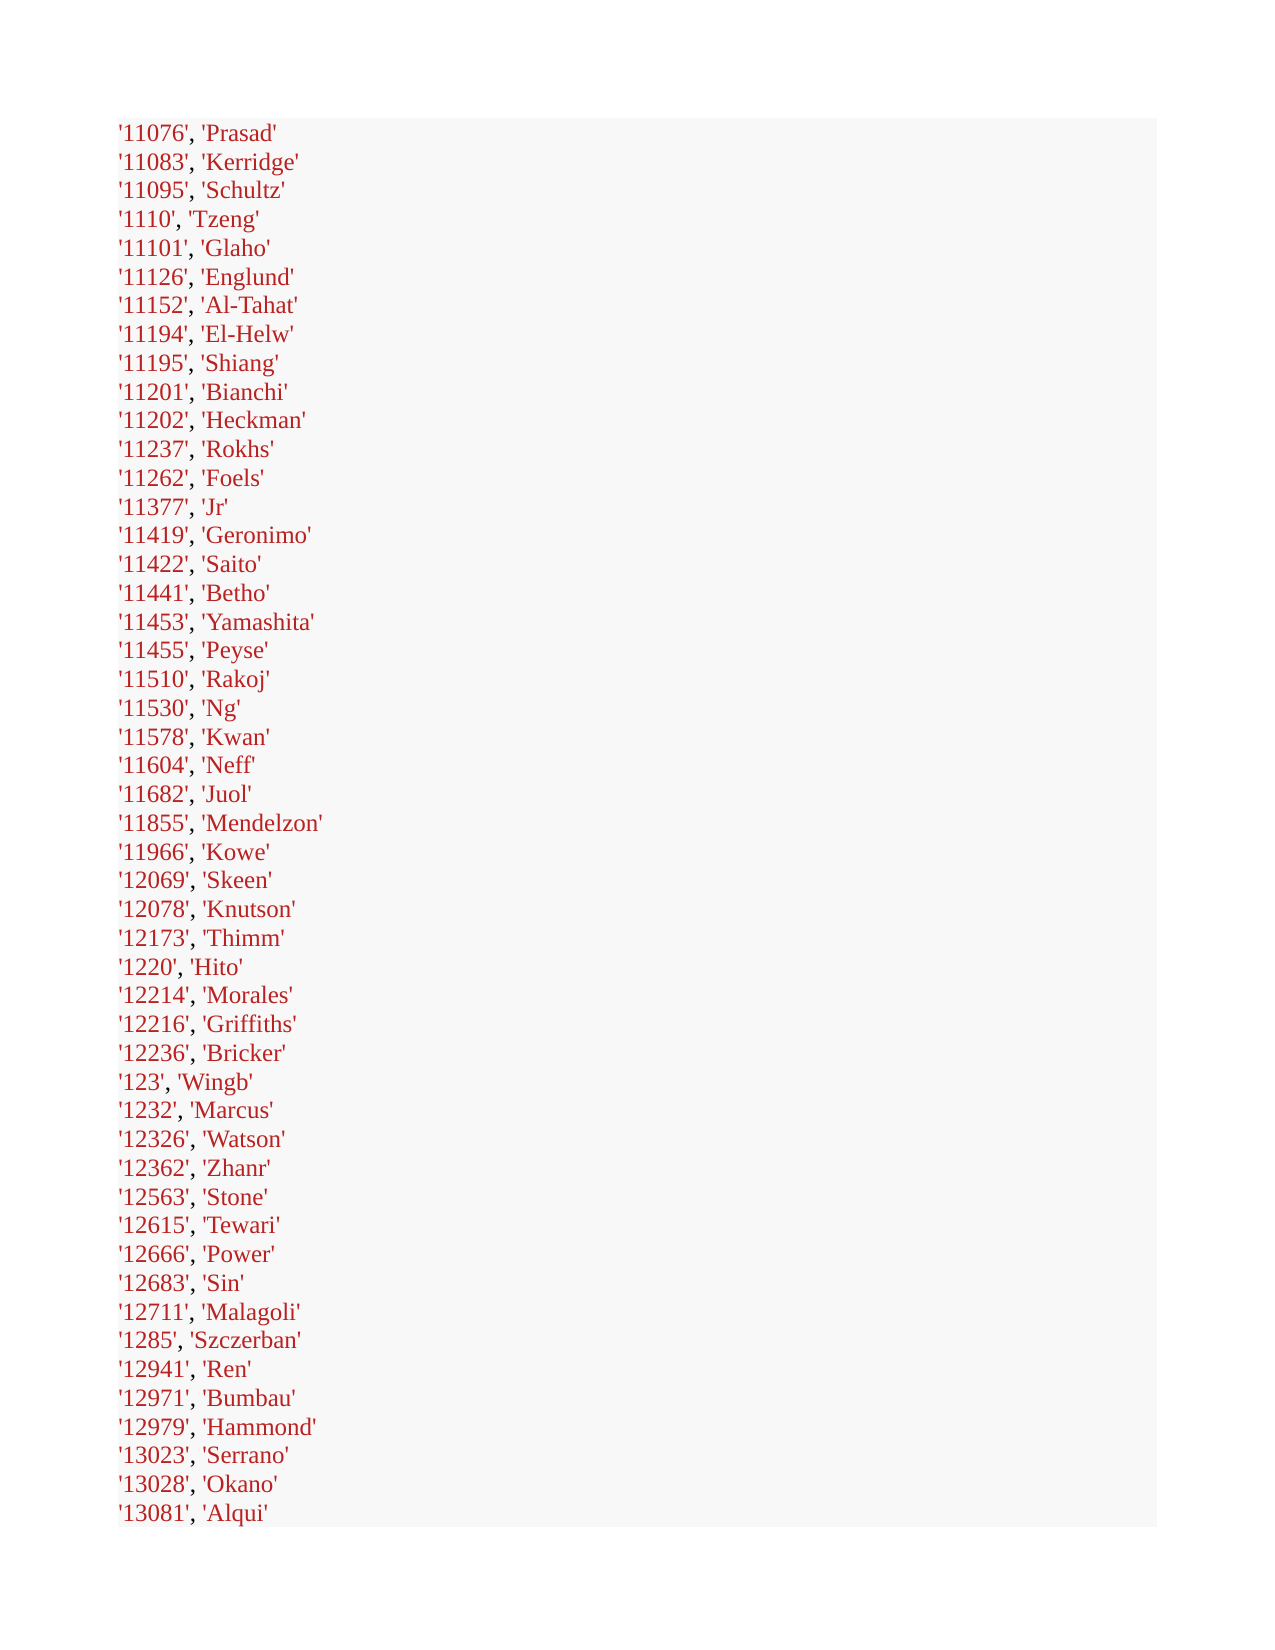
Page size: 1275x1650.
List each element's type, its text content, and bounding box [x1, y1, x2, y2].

text '11682', 'Juol' [118, 779, 1157, 808]
text '12362', 'Zhanr' [118, 1153, 1157, 1182]
text '12563', 'Stone' [118, 1182, 1157, 1211]
text '13081', 'Alqui' [118, 1498, 1157, 1527]
text '1220', 'Hito' [118, 952, 1157, 981]
text '11419', 'Geronimo' [118, 521, 1157, 549]
text '12173', 'Thimm' [118, 923, 1157, 952]
text '11453', 'Yamashita' [118, 607, 1157, 636]
text '11152', 'Al-Tahat' [118, 291, 1157, 319]
text '1285', 'Szczerban' [118, 1326, 1157, 1354]
text '1232', 'Marcus' [118, 1096, 1157, 1124]
text '12216', 'Griffiths' [118, 1009, 1157, 1038]
text '13023', 'Serrano' [118, 1441, 1157, 1469]
text '11604', 'Neff' [118, 751, 1157, 779]
text '12941', 'Ren' [118, 1354, 1157, 1383]
text '12683', 'Sin' [118, 1268, 1157, 1297]
text '11530', 'Ng' [118, 693, 1157, 722]
text '12971', 'Bumbau' [118, 1383, 1157, 1412]
text '12214', 'Morales' [118, 981, 1157, 1009]
text '11202', 'Heckman' [118, 406, 1157, 434]
text '11966', 'Kowe' [118, 837, 1157, 866]
text '11194', 'El-Helw' [118, 319, 1157, 348]
text '11262', 'Foels' [118, 463, 1157, 492]
text '1110', 'Tzeng' [118, 204, 1157, 233]
text '11101', 'Glaho' [118, 233, 1157, 262]
text '12078', 'Knutson' [118, 894, 1157, 923]
text '11578', 'Kwan' [118, 722, 1157, 751]
text '12236', 'Bricker' [118, 1038, 1157, 1067]
text '11126', 'Englund' [118, 262, 1157, 291]
text '11510', 'Rakoj' [118, 664, 1157, 693]
text '11201', 'Bianchi' [118, 377, 1157, 406]
text '123', 'Wingb' [118, 1067, 1157, 1096]
text '11083', 'Kerridge' [118, 147, 1157, 176]
text '12615', 'Tewari' [118, 1211, 1157, 1239]
text '11076', 'Prasad' [118, 118, 1157, 147]
text '13028', 'Okano' [118, 1469, 1157, 1498]
text '12979', 'Hammond' [118, 1412, 1157, 1441]
text '11455', 'Peyse' [118, 636, 1157, 664]
text '11441', 'Betho' [118, 578, 1157, 607]
text '11377', 'Jr' [118, 492, 1157, 521]
text '11422', 'Saito' [118, 549, 1157, 578]
text '11237', 'Rokhs' [118, 434, 1157, 463]
text '12711', 'Malagoli' [118, 1297, 1157, 1326]
text '12326', 'Watson' [118, 1124, 1157, 1153]
text '12069', 'Skeen' [118, 866, 1157, 894]
text '12666', 'Power' [118, 1239, 1157, 1268]
text '11095', 'Schultz' [118, 176, 1157, 204]
text '11195', 'Shiang' [118, 348, 1157, 377]
text '11855', 'Mendelzon' [118, 808, 1157, 837]
